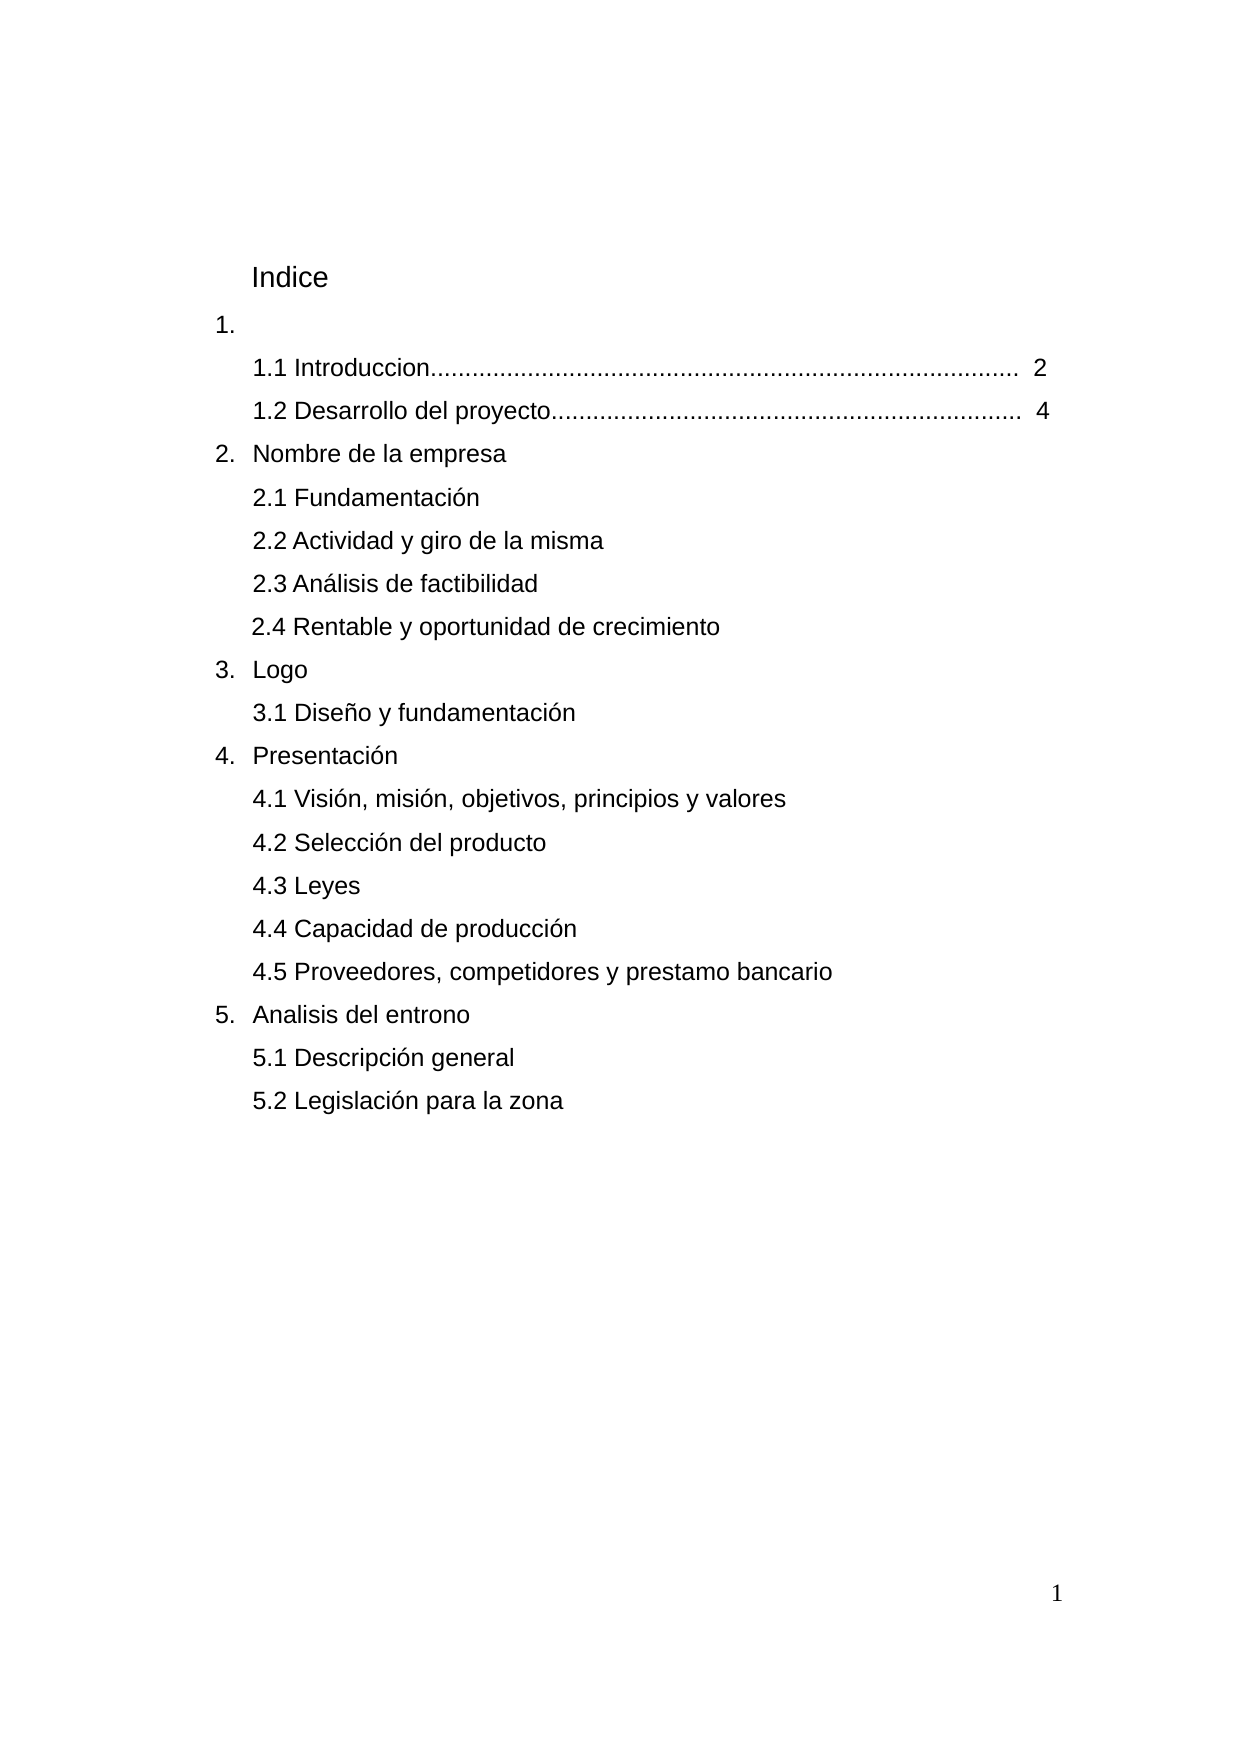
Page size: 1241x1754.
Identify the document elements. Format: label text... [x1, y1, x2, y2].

list 2.2 Actividad y giro de la misma [215, 526, 1063, 554]
list 5.1 Descripción general [215, 1043, 1063, 1072]
list 3.1 Diseño y fundamentación [215, 698, 1063, 727]
text Indice [177, 260, 1063, 293]
list 1.1 Introduccion..................................................................................... 2 1.2 Desarrollo del proyecto.................................................................... 4 [215, 310, 1063, 425]
list Logo [215, 655, 1063, 684]
list 2.1 Fundamentación [215, 483, 1063, 511]
list 4.4 Capacidad de producción [215, 914, 1063, 943]
text 2.4 Rentable y oportunidad de crecimiento [177, 612, 1063, 641]
list 5.2 Legislación para la zona [215, 1086, 1063, 1158]
list 4.5 Proveedores, competidores y prestamo bancario [215, 957, 1063, 986]
list Presentación [215, 741, 1063, 770]
list 4.2 Selección del producto [215, 828, 1063, 856]
list 4.3 Leyes [215, 871, 1063, 899]
list Analisis del entrono [215, 1000, 1063, 1029]
list 2.3 Análisis de factibilidad [215, 569, 1063, 598]
list Nombre de la empresa [215, 439, 1063, 468]
list 4.1 Visión, misión, objetivos, principios y valores [215, 784, 1063, 813]
